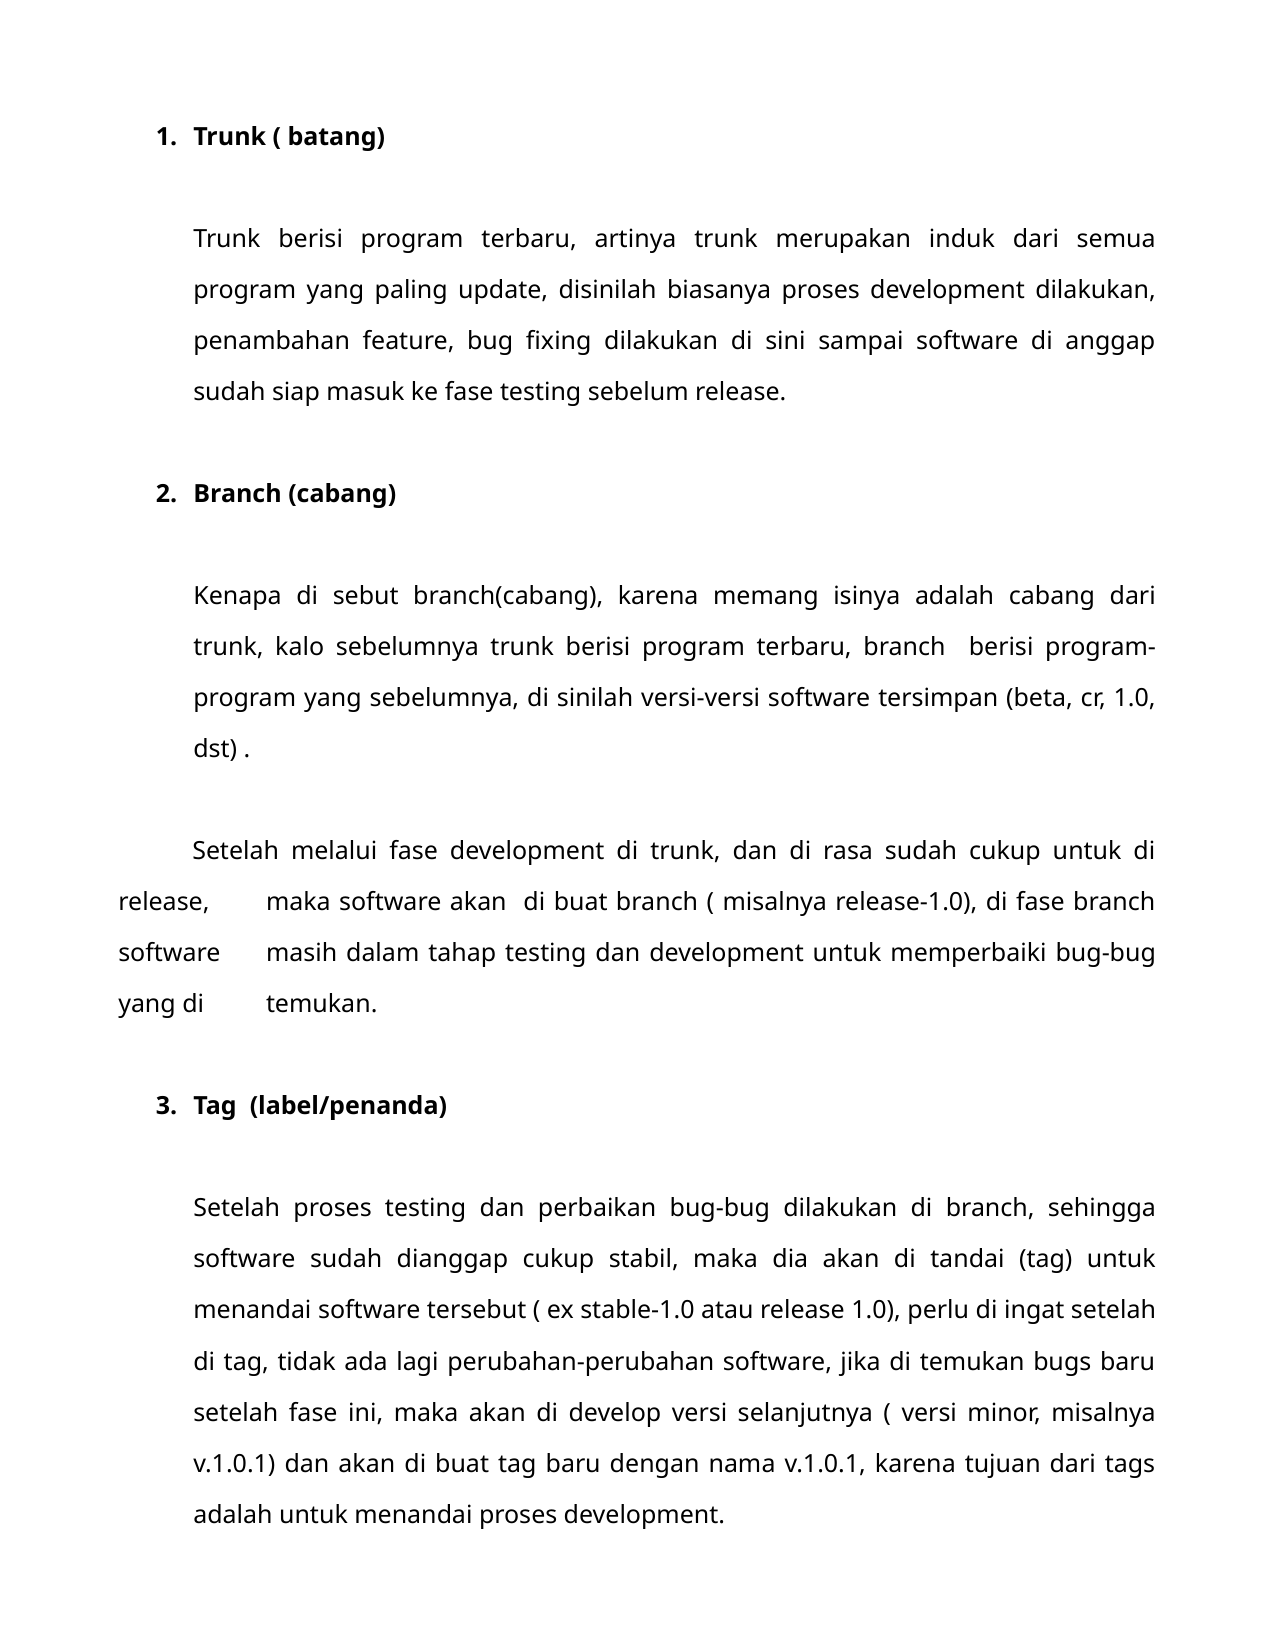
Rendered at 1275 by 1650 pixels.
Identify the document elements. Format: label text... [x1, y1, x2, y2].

list Branch (cabang) [156, 475, 1157, 509]
list Kenapa di sebut branch(cabang), karena memang isinya adalah cabang dari trunk, kalo sebelumnya trunk berisi program terbaru, branch berisi program-program yang sebelumnya, di sinilah versi-versi software tersimpan (beta, cr, 1.0, dst) . [156, 577, 1157, 765]
list Trunk ( batang) [156, 118, 1157, 152]
list Trunk berisi program terbaru, artinya trunk merupakan induk dari semua program yang paling update, disinilah biasanya proses development dilakukan, penambahan feature, bug fixing dilakukan di sini sampai software di anggap sudah siap masuk ke fase testing sebelum release. [156, 220, 1157, 407]
list Setelah proses testing dan perbaikan bug-bug dilakukan di branch, sehingga software sudah dianggap cukup stabil, maka dia akan di tandai (tag) untuk menandai software tersebut ( ex stable-1.0 atau release 1.0), perlu di ingat setelah di tag, tidak ada lagi perubahan-perubahan software, jika di temukan bugs baru setelah fase ini, maka akan di develop versi selanjutnya ( versi minor, misalnya v.1.0.1) dan akan di buat tag baru dengan nama v.1.0.1, karena tujuan dari tags adalah untuk menandai proses development. [156, 1190, 1157, 1530]
text Setelah melalui fase development di trunk, dan di rasa sudah cukup untuk di release, maka software akan di buat branch ( misalnya release-1.0), di fase branch software masih dalam tahap testing dan development untuk memperbaiki bug-bug yang di temukan. [118, 833, 1157, 1020]
list Tag (label/penanda) [156, 1088, 1157, 1122]
